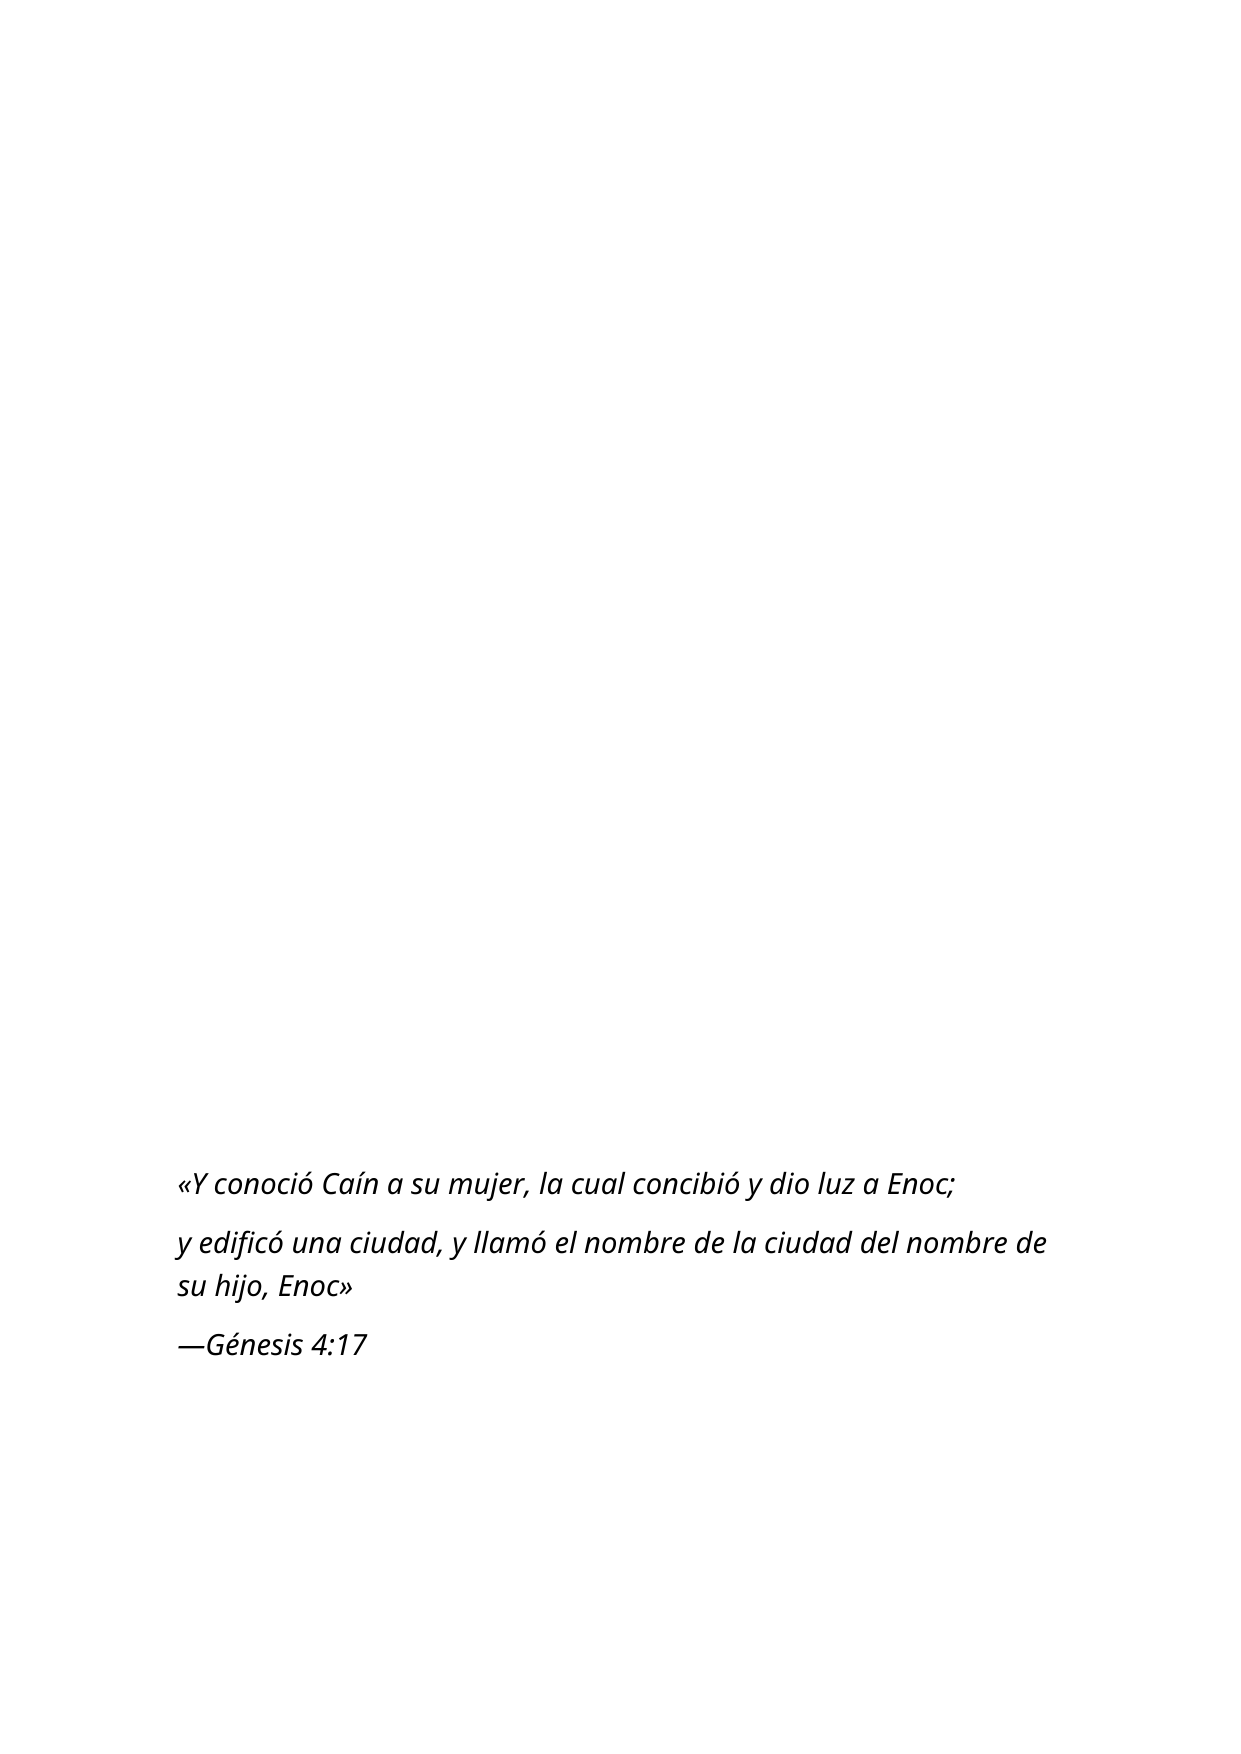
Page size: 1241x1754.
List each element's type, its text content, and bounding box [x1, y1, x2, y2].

text —Génesis 4:17 [177, 1325, 1063, 1364]
text y edificó una ciudad, y llamó el nombre de la ciudad del nombre de su hijo, Enoc» [177, 1222, 1063, 1305]
text «Y conoció Caín a su mujer, la cual concibió y dio luz a Enoc; [177, 1163, 1063, 1203]
